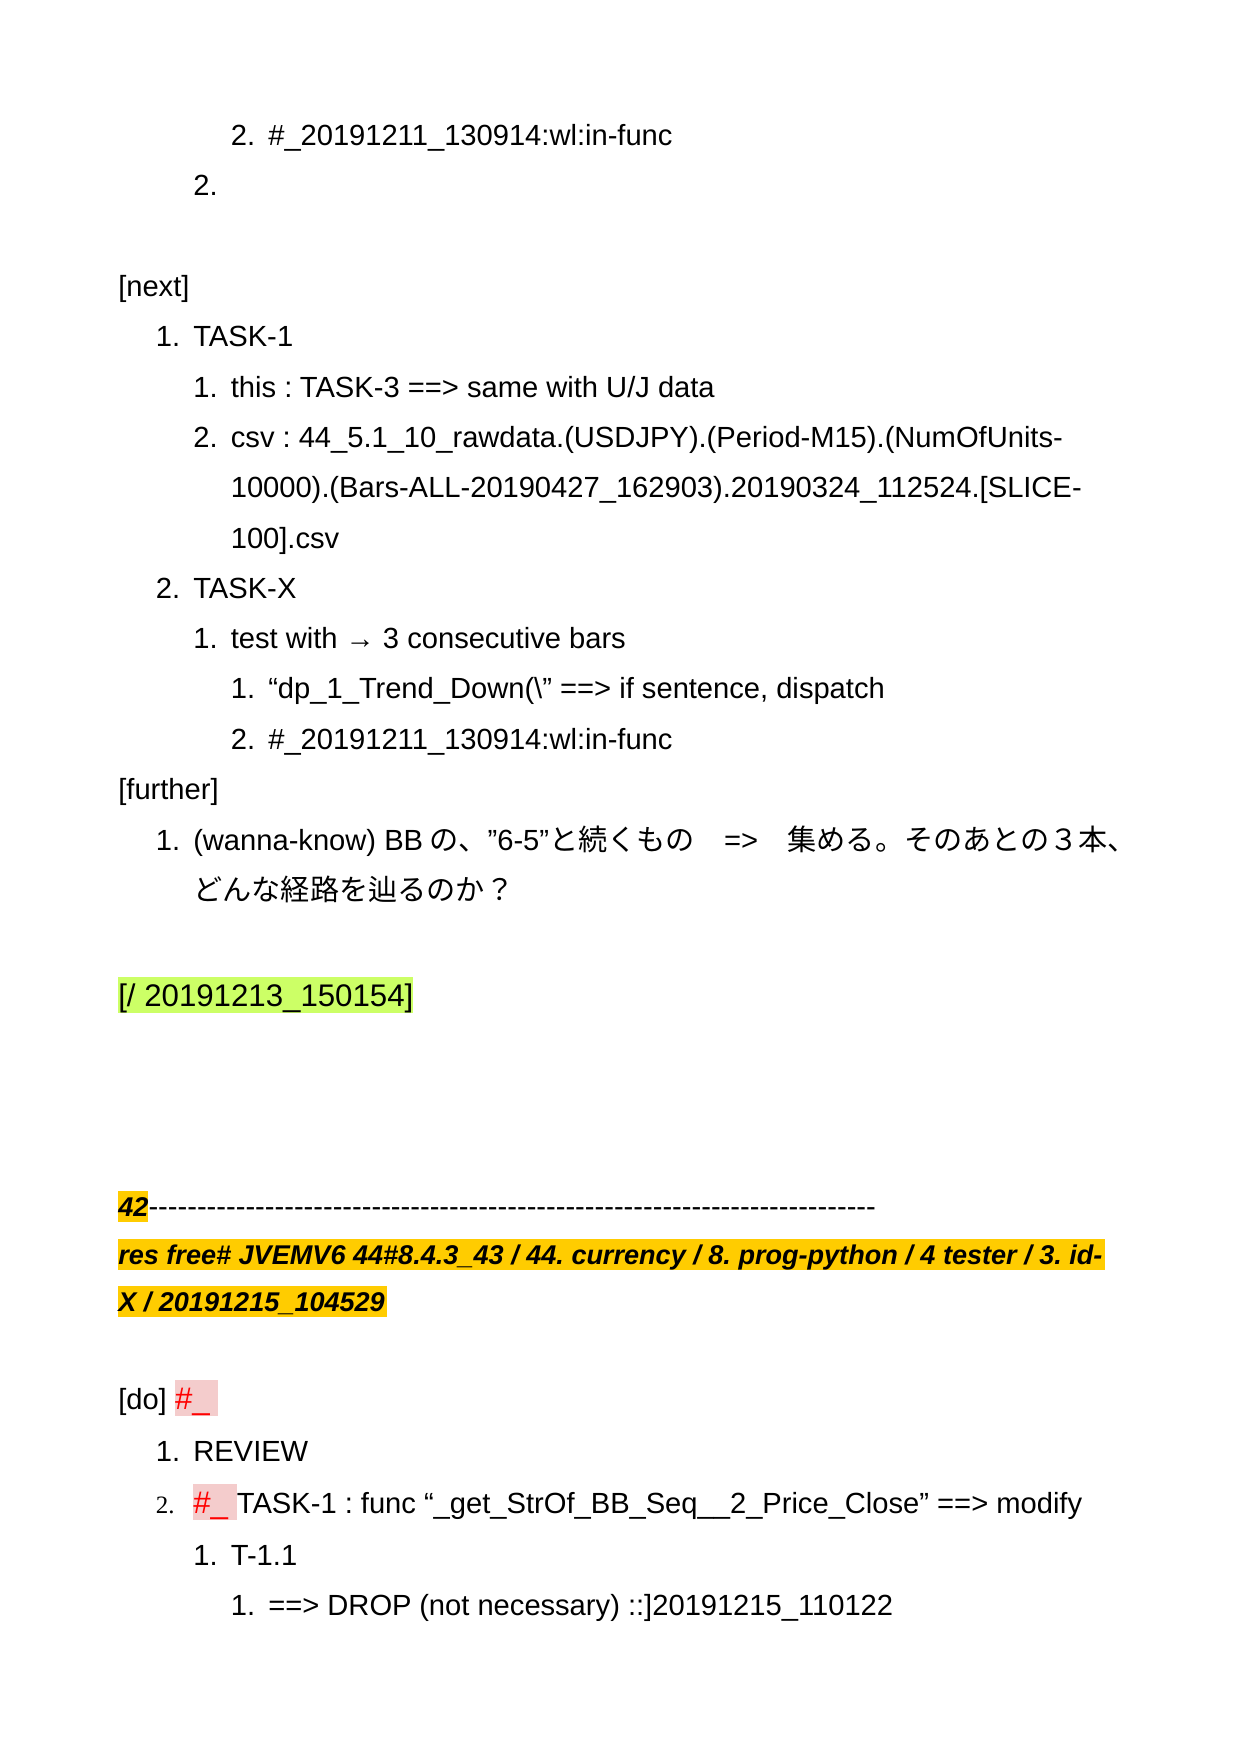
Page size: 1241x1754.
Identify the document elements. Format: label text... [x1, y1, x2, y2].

list test with → 3 consecutive bars [193, 621, 1122, 655]
list #_20191211_130914:wl:in-func [231, 118, 1122, 152]
text [further] [118, 772, 1122, 806]
text [/ 20191213_150154] [118, 923, 1122, 1013]
text res free# JVEMV6 44#8.4.3_43 / 44. currency / 8. prog-python / 4 tester / 3. id-X / 20191215_104529 [118, 1239, 1122, 1317]
list this : TASK-3 ==> same with U/J data [193, 370, 1122, 403]
text [next] [118, 269, 1122, 303]
list #_ TASK-1 : func “_get_StrOf_BB_Seq__2_Price_Close” ==> modify [156, 1484, 1122, 1520]
text [do] #_ [118, 1380, 1122, 1416]
text 42--------------------------------------------------------------------------- [118, 1189, 1122, 1222]
list #_20191211_130914:wl:in-func [231, 722, 1122, 755]
list (wanna-know) BBの、”6-5”と続くもの => 集める。そのあとの３本、どんな経路を辿るのか？ [156, 822, 1122, 906]
list T-1.1 [193, 1538, 1122, 1571]
list TASK-X [156, 571, 1122, 604]
list REVIEW [156, 1433, 1122, 1467]
list ==> DROP (not necessary) ::]20191215_110122 [231, 1588, 1122, 1622]
list csv : 44_5.1_10_rawdata.(USDJPY).(Period-M15).(NumOfUnits-10000).(Bars-ALL-20190427_162903).20190324_112524.[SLICE-100].csv [193, 420, 1122, 554]
list “dp_1_Trend_Down(\” ==> if sentence, dispatch [231, 672, 1122, 705]
list TASK-1 [156, 319, 1122, 353]
